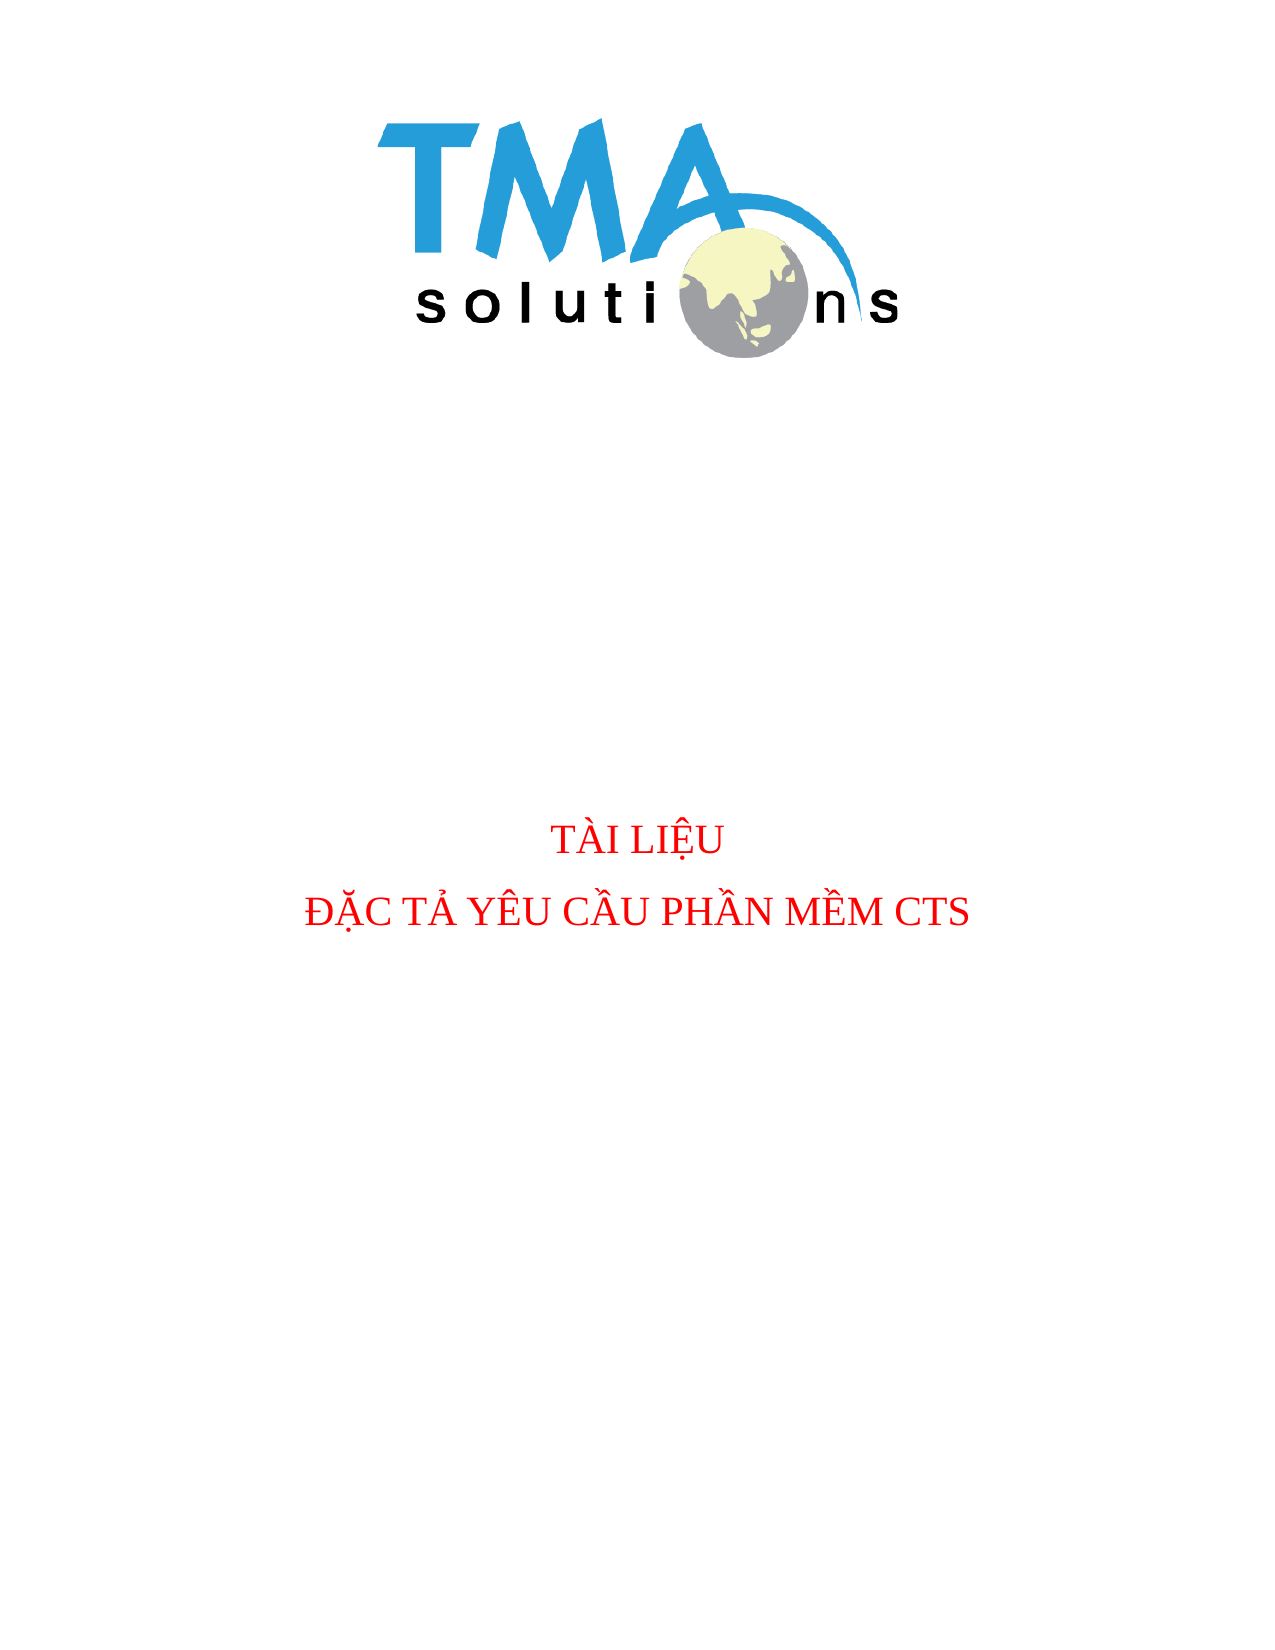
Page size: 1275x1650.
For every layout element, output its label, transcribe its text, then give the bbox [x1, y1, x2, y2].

text ĐẶC TẢ YÊU CẦU PHẦN MỀM CTS [118, 887, 1157, 934]
picture [377, 118, 898, 358]
text TÀI LIỆU [118, 815, 1157, 863]
